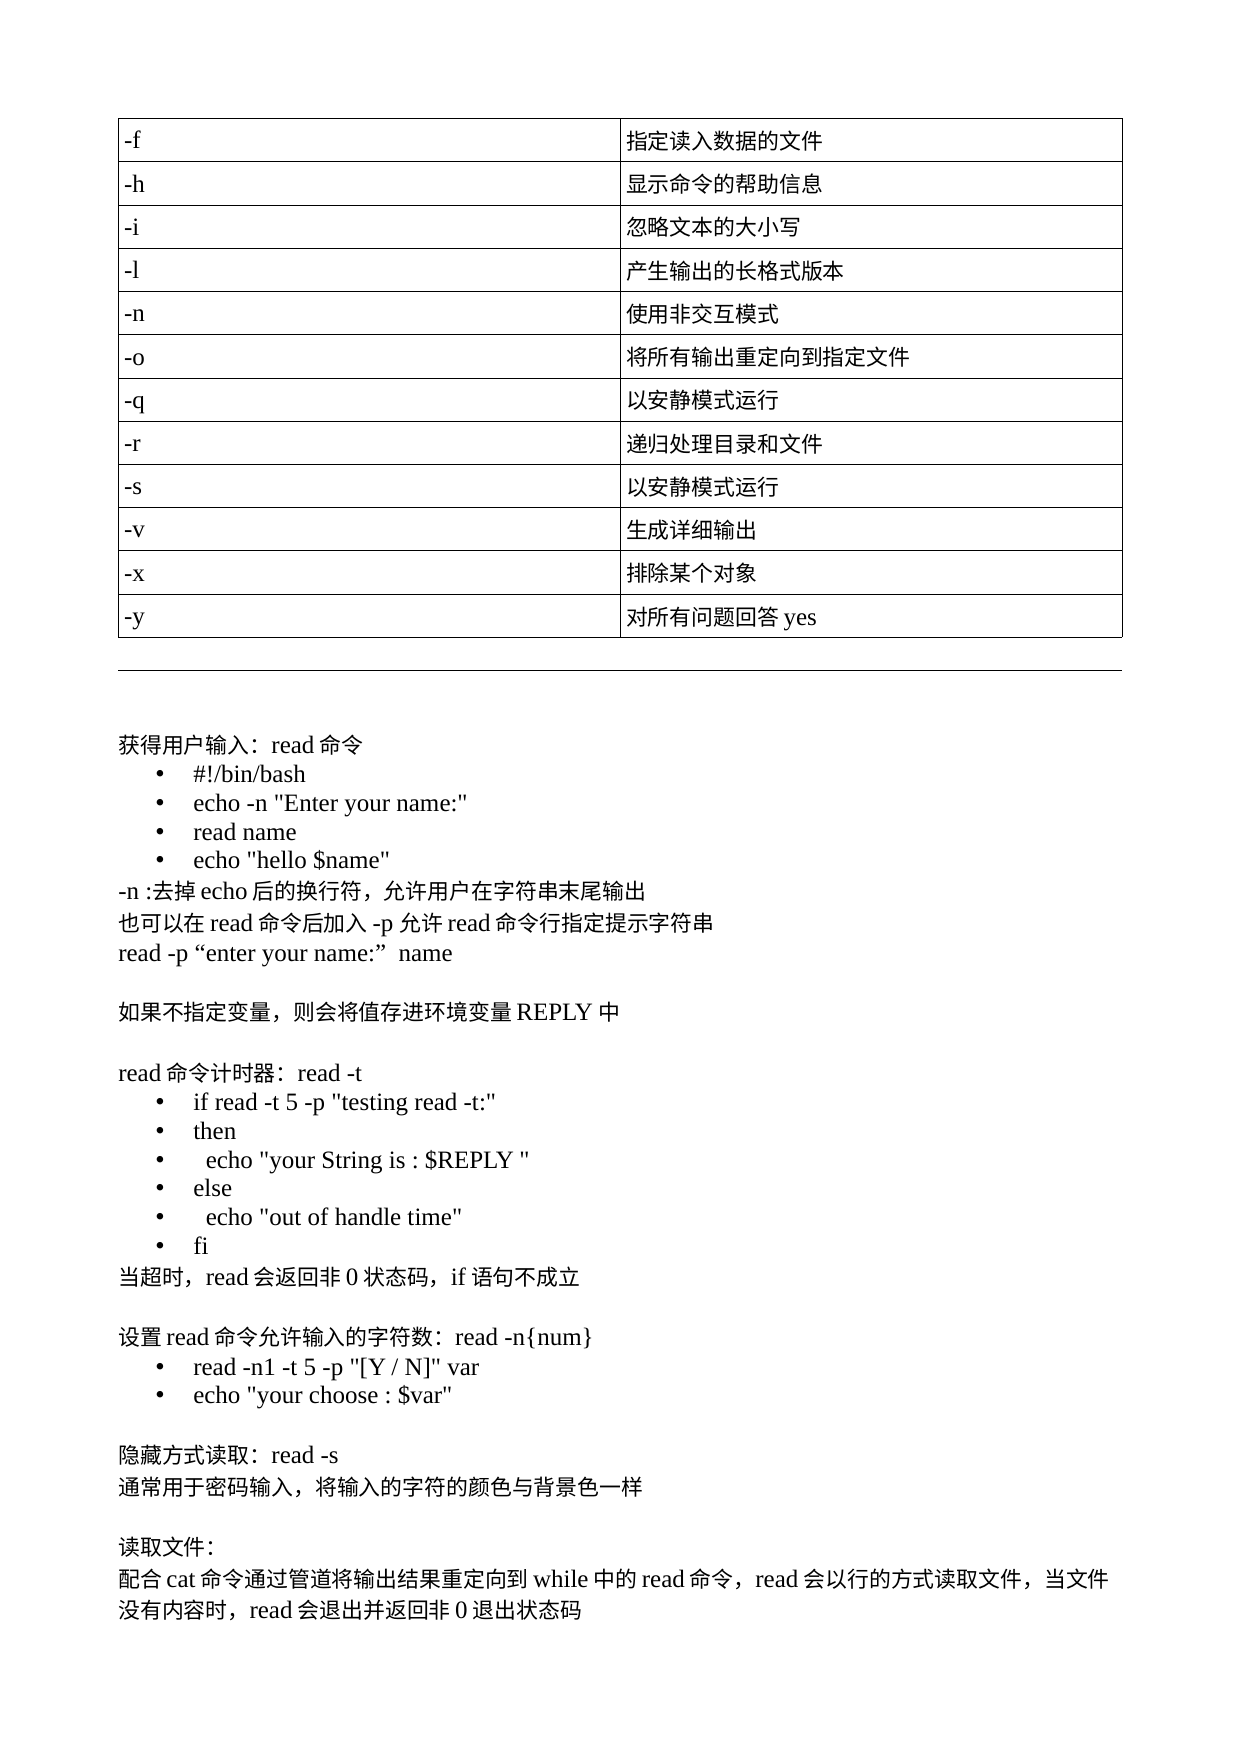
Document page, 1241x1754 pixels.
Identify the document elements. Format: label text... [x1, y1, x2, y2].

table_cell 指定读入数据的文件 [621, 119, 1122, 161]
table_cell -n [119, 292, 620, 334]
table_cell -o [119, 335, 620, 377]
list echo "your choose : $var" [156, 1381, 1122, 1409]
list fi [156, 1231, 1122, 1260]
text read -p “enter your name:” name [118, 938, 1122, 966]
text read命令计时器：read -t [118, 1056, 1122, 1087]
list read name [156, 817, 1122, 846]
text 读取文件： [118, 1530, 1122, 1562]
text 获得用户输入：read命令 [118, 728, 1122, 759]
list echo "your String is : $REPLY " [156, 1145, 1122, 1173]
table_cell 以安静模式运行 [621, 465, 1122, 507]
table_cell 生成详细输出 [621, 508, 1122, 550]
table_cell 忽略文本的大小写 [621, 206, 1122, 248]
text 也可以在read命令后加入 -p 允许read命令行指定提示字符串 [118, 906, 1122, 938]
text 隐藏方式读取：read -s [118, 1438, 1122, 1470]
text 配合cat命令通过管道将输出结果重定向到while中的read命令，read会以行的方式读取文件，当文件没有内容时，read会退出并返回非0退出状态码 [118, 1562, 1122, 1625]
table_cell -s [119, 465, 620, 507]
text 当超时，read会返回非0状态码，if语句不成立 [118, 1260, 1122, 1291]
text 如果不指定变量，则会将值存进环境变量REPLY中 [118, 995, 1122, 1027]
table_cell -h [119, 162, 620, 204]
text 设置read命令允许输入的字符数：read -n{num} [118, 1320, 1122, 1352]
table_cell 将所有输出重定向到指定文件 [621, 335, 1122, 377]
table_cell -l [119, 249, 620, 291]
list echo "hello $name" [156, 846, 1122, 874]
text 通常用于密码输入，将输入的字符的颜色与背景色一样 [118, 1470, 1122, 1501]
table_cell 对所有问题回答yes [621, 595, 1122, 637]
table_cell 排除某个对象 [621, 551, 1122, 594]
table_cell -v [119, 508, 620, 550]
list if read -t 5 -p "testing read -t:" [156, 1087, 1122, 1116]
list echo -n "Enter your name:" [156, 788, 1122, 817]
table_cell -f [119, 119, 620, 161]
table_cell 以安静模式运行 [621, 379, 1122, 421]
table_cell 使用非交互模式 [621, 292, 1122, 334]
table_cell 显示命令的帮助信息 [621, 162, 1122, 204]
table_cell -x [119, 551, 620, 594]
list else [156, 1173, 1122, 1202]
table_cell 产生输出的长格式版本 [621, 249, 1122, 291]
text -n :去掉echo后的换行符，允许用户在字符串末尾输出 [118, 874, 1122, 906]
list then [156, 1116, 1122, 1145]
table_cell -y [119, 595, 620, 637]
table_cell -i [119, 206, 620, 248]
table_cell -q [119, 379, 620, 421]
list echo "out of handle time" [156, 1202, 1122, 1231]
table_cell -r [119, 422, 620, 464]
table_cell 递归处理目录和文件 [621, 422, 1122, 464]
list #!/bin/bash [156, 759, 1122, 788]
list read -n1 -t 5 -p "[Y / N]" var [156, 1352, 1122, 1381]
